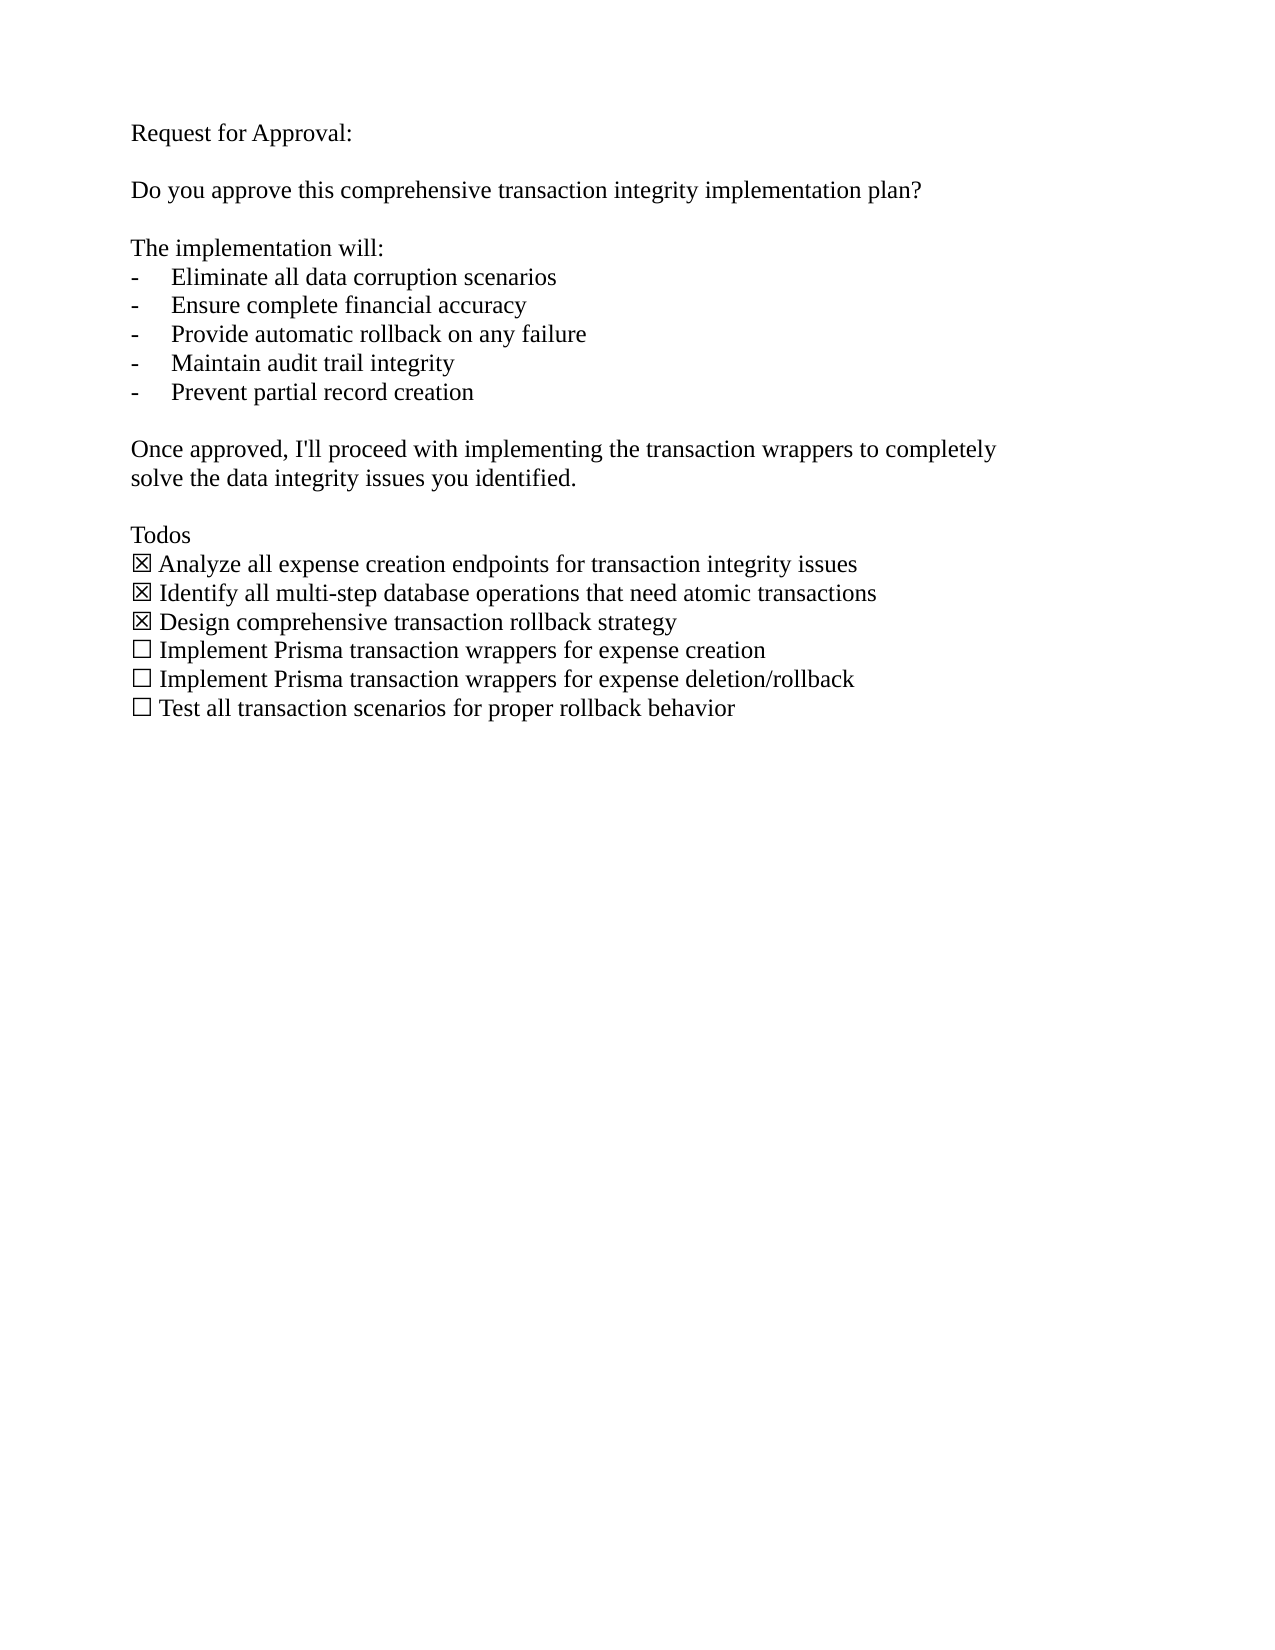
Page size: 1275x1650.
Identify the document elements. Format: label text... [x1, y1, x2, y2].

text ☐ Implement Prisma transaction wrappers for expense deletion/rollback [118, 664, 1157, 693]
text Request for Approval: [118, 118, 1157, 147]
text Do you approve this comprehensive transaction integrity implementation plan? [118, 176, 1157, 204]
text - ✅ Provide automatic rollback on any failure [118, 319, 1157, 348]
text Todos [118, 521, 1157, 549]
text ☒ Identify all multi-step database operations that need atomic transactions [118, 578, 1157, 607]
text solve the data integrity issues you identified. [118, 463, 1157, 492]
text ☐ Test all transaction scenarios for proper rollback behavior [118, 693, 1157, 722]
text ☒ Design comprehensive transaction rollback strategy [118, 607, 1157, 636]
text The implementation will: [118, 233, 1157, 262]
text - ✅ Ensure complete financial accuracy [118, 291, 1157, 319]
text ☐ Implement Prisma transaction wrappers for expense creation [118, 636, 1157, 664]
text - ✅ Maintain audit trail integrity [118, 348, 1157, 377]
text - ✅ Prevent partial record creation [118, 377, 1157, 406]
text ☒ Analyze all expense creation endpoints for transaction integrity issues [118, 549, 1157, 578]
text Once approved, I'll proceed with implementing the transaction wrappers to completely [118, 434, 1157, 463]
text - ✅ Eliminate all data corruption scenarios [118, 262, 1157, 291]
